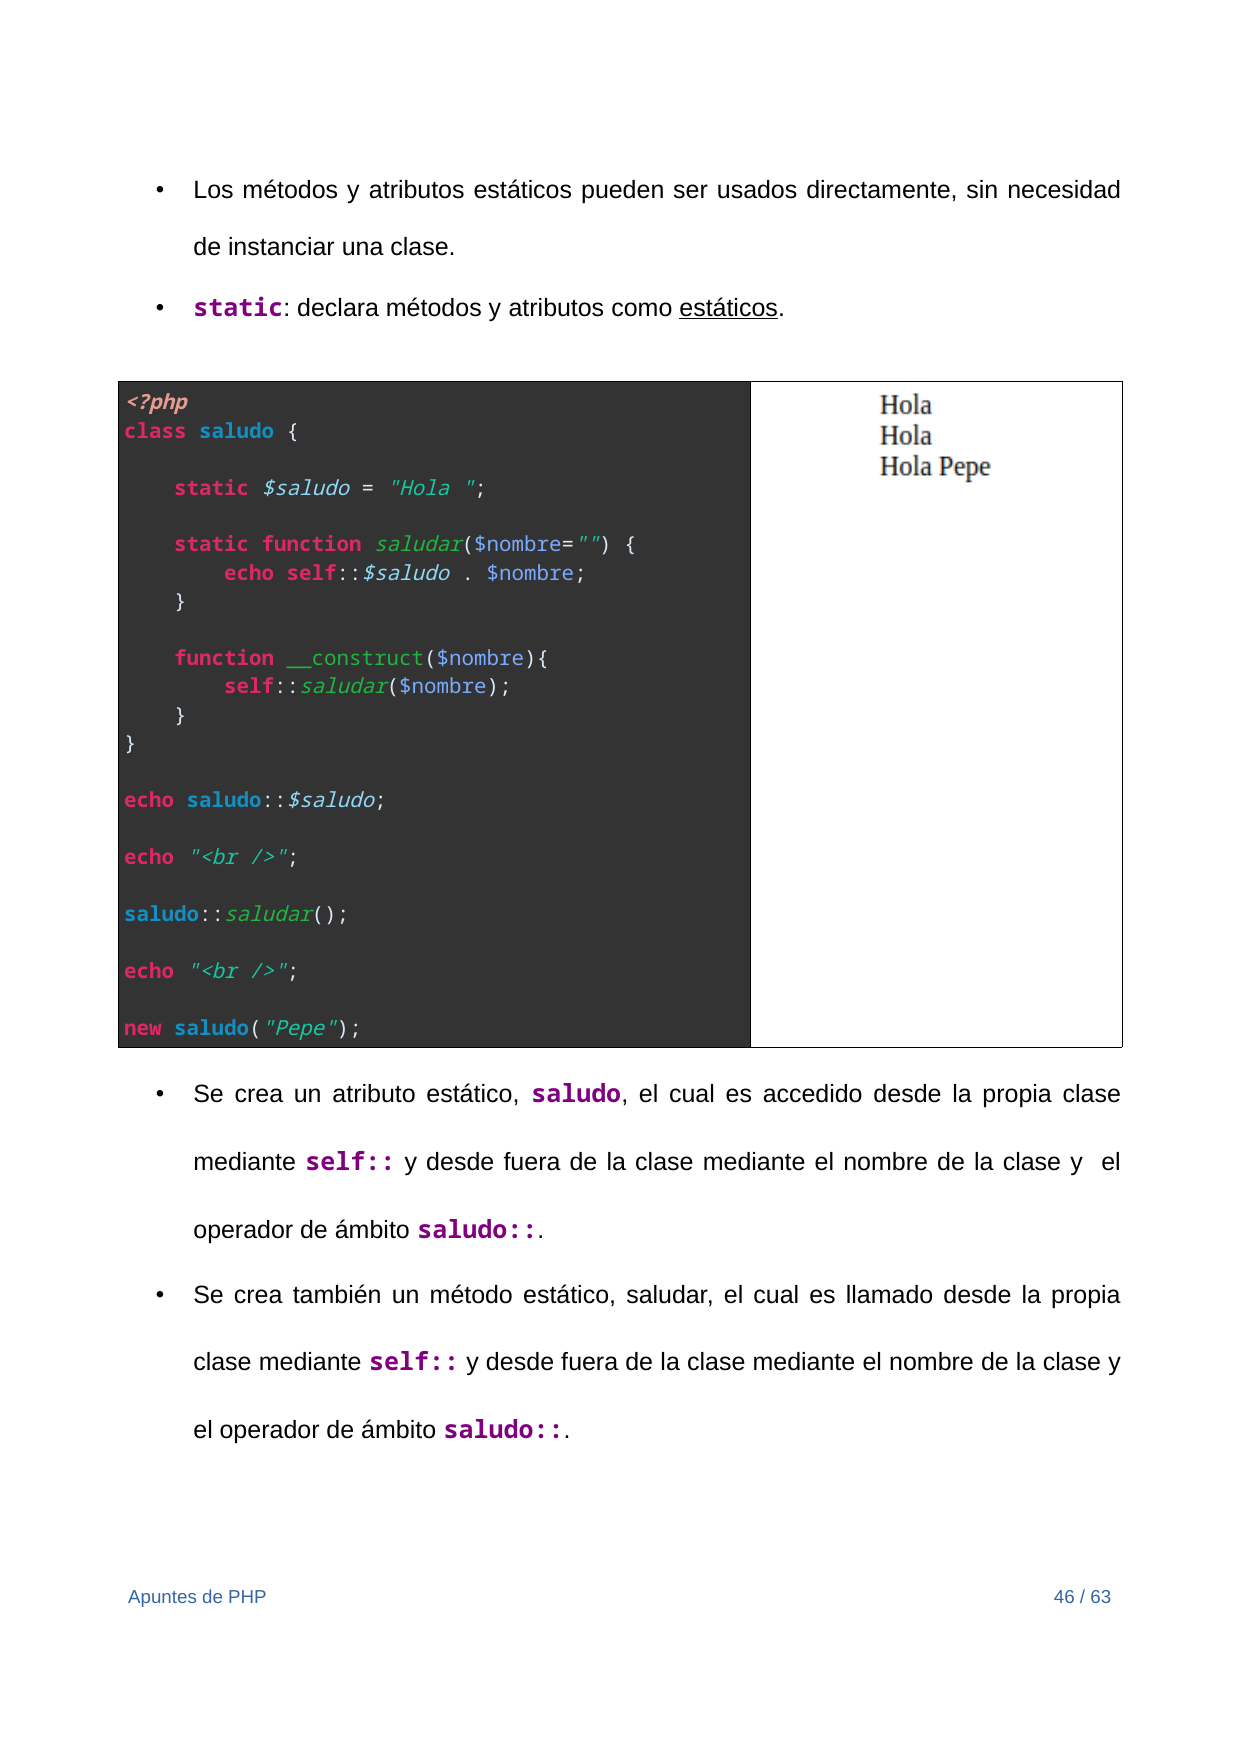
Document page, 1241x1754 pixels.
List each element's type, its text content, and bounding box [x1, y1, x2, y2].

picture [871, 387, 1001, 486]
table_header [751, 382, 1122, 1047]
list Se crea un atributo estático, saludo, el cual es accedido desde la propia clase mediante self:: y desde fuera de la clase mediante el nombre de la clase y el operador de ámbito saludo::. [156, 1076, 1122, 1246]
list Se crea también un método estático, saludar, el cual es llamado desde la propia clase mediante self:: y desde fuera de la clase mediante el nombre de la clase y el operador de ámbito saludo::. [156, 1280, 1122, 1445]
list Los métodos y atributos estáticos pueden ser usados directamente, sin necesidad de instanciar una clase. [156, 175, 1122, 261]
table_header <?php class saludo { static $saludo = "Hola "; static function saludar($nombre="") { echo self::$saludo . $nombre; } function __construct($nombre){ self::saludar($nombre); } } echo saludo::$saludo; echo "<br />"; saludo::saludar(); echo "<br />"; new saludo("Pepe"); [119, 382, 750, 1047]
list static: declara métodos y atributos como estáticos. [156, 290, 1122, 324]
